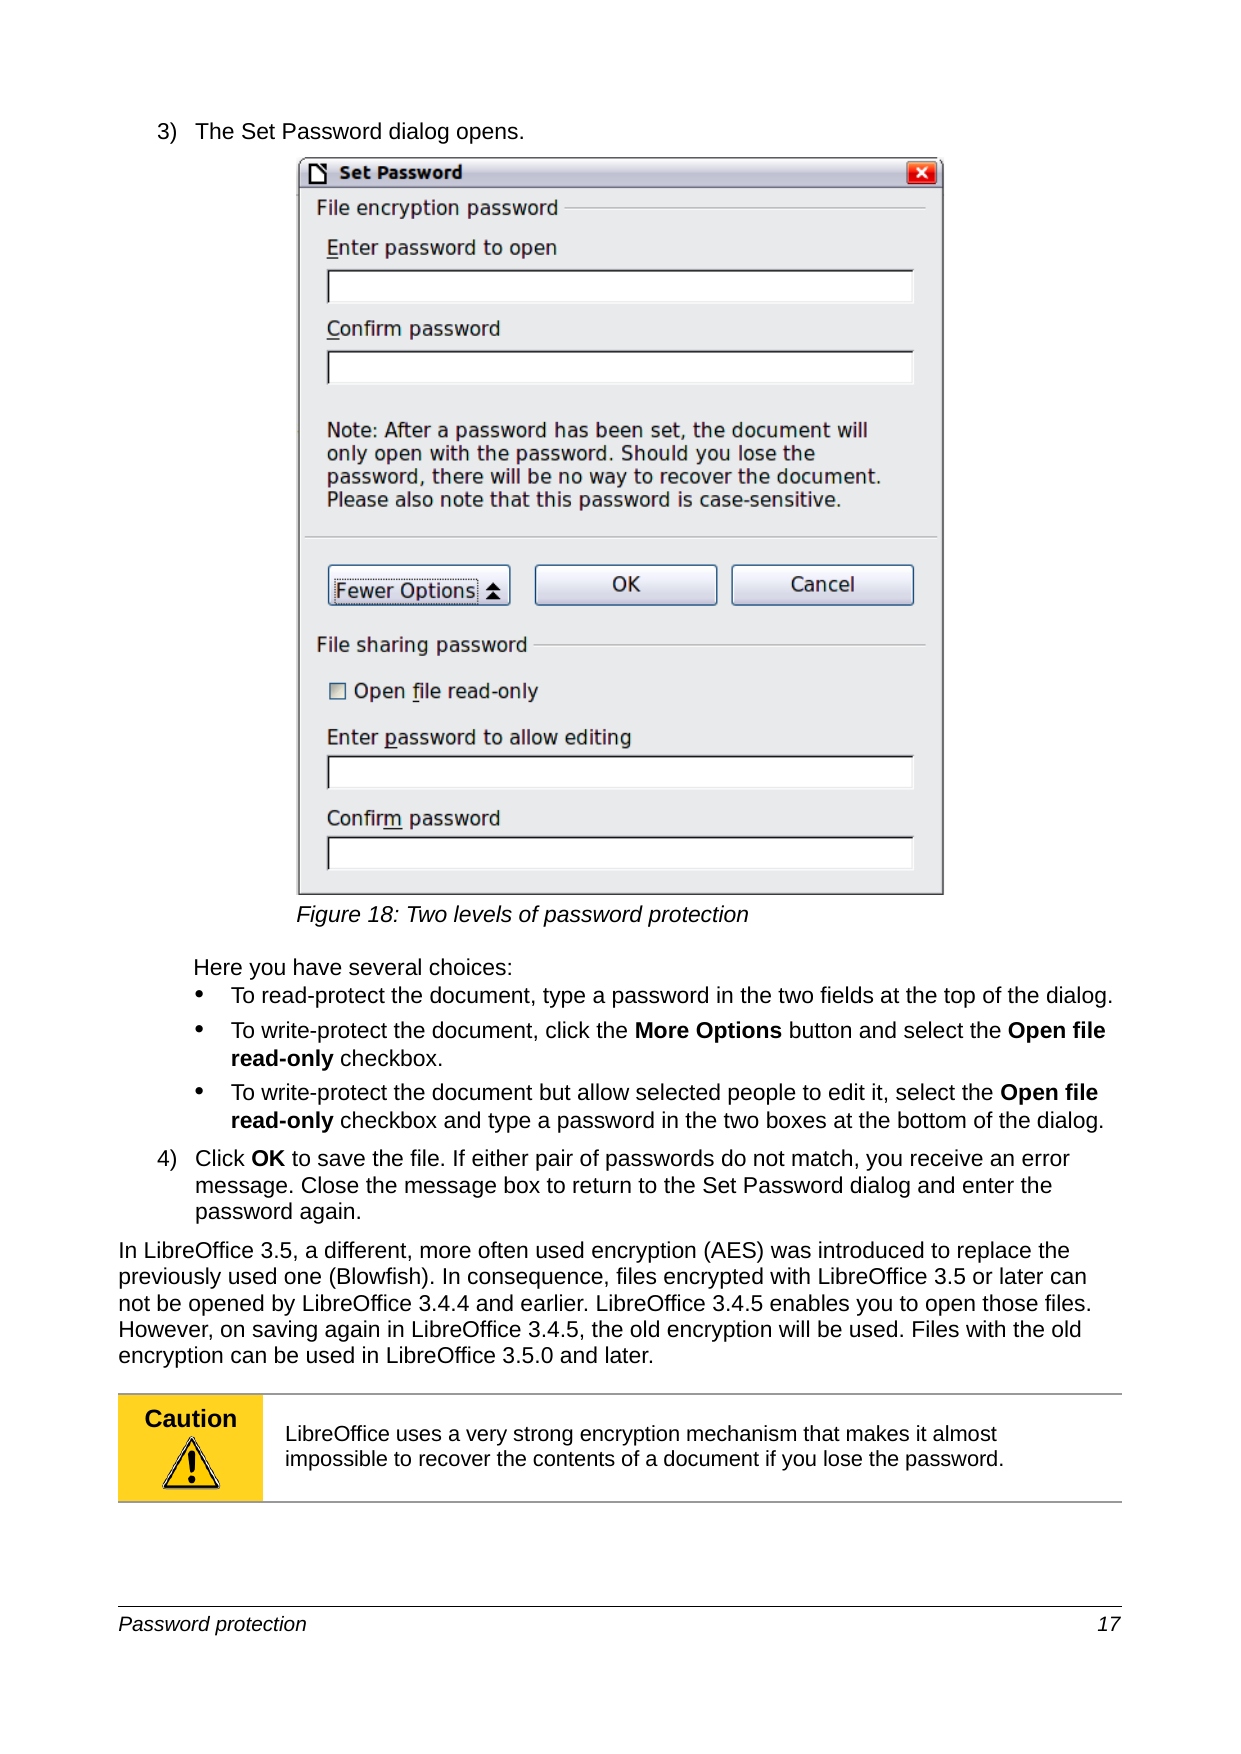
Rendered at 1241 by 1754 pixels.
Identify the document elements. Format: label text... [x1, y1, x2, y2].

text Figure 18: Two levels of password protection [296, 901, 944, 928]
list The Set Password dialog opens. [177, 118, 1122, 144]
picture [158, 1432, 224, 1493]
table_header Caution [118, 1395, 263, 1501]
table_header LibreOffice uses a very strong encryption mechanism that makes it almost impossible to recover the contents of a document if you lose the password. [264, 1395, 1122, 1501]
list Here you have several choices: [193, 954, 1122, 980]
list To write-protect the document but allow selected people to edit it, select the Open file read-only checkbox and type a password in the two boxes at the bottom of the dialog. [192, 1077, 1122, 1133]
list To read-protect the document, type a password in the two fields at the top of the dialog. [192, 980, 1122, 1009]
list To write-protect the document, click the More Options button and select the Open file read-only checkbox. [192, 1016, 1122, 1071]
picture [296, 157, 945, 895]
list Click OK to save the file. If either pair of passwords do not match, you receive an error message. Close the message box to return to the Set Password dialog and enter the password again. [177, 1145, 1122, 1224]
text In LibreOffice 3.5, a different, more often used encryption (AES) was introduced to replace the previously used one (Blowfish). In consequence, files encrypted with LibreOffice 3.5 or later can not be opened by LibreOffice 3.4.4 and earlier. LibreOffice 3.4.5 enables you to open those files. However, on saving again in LibreOffice 3.4.5, the old encryption will be used. Files with the old encryption can be used in LibreOffice 3.5.0 and later. [118, 1237, 1122, 1369]
